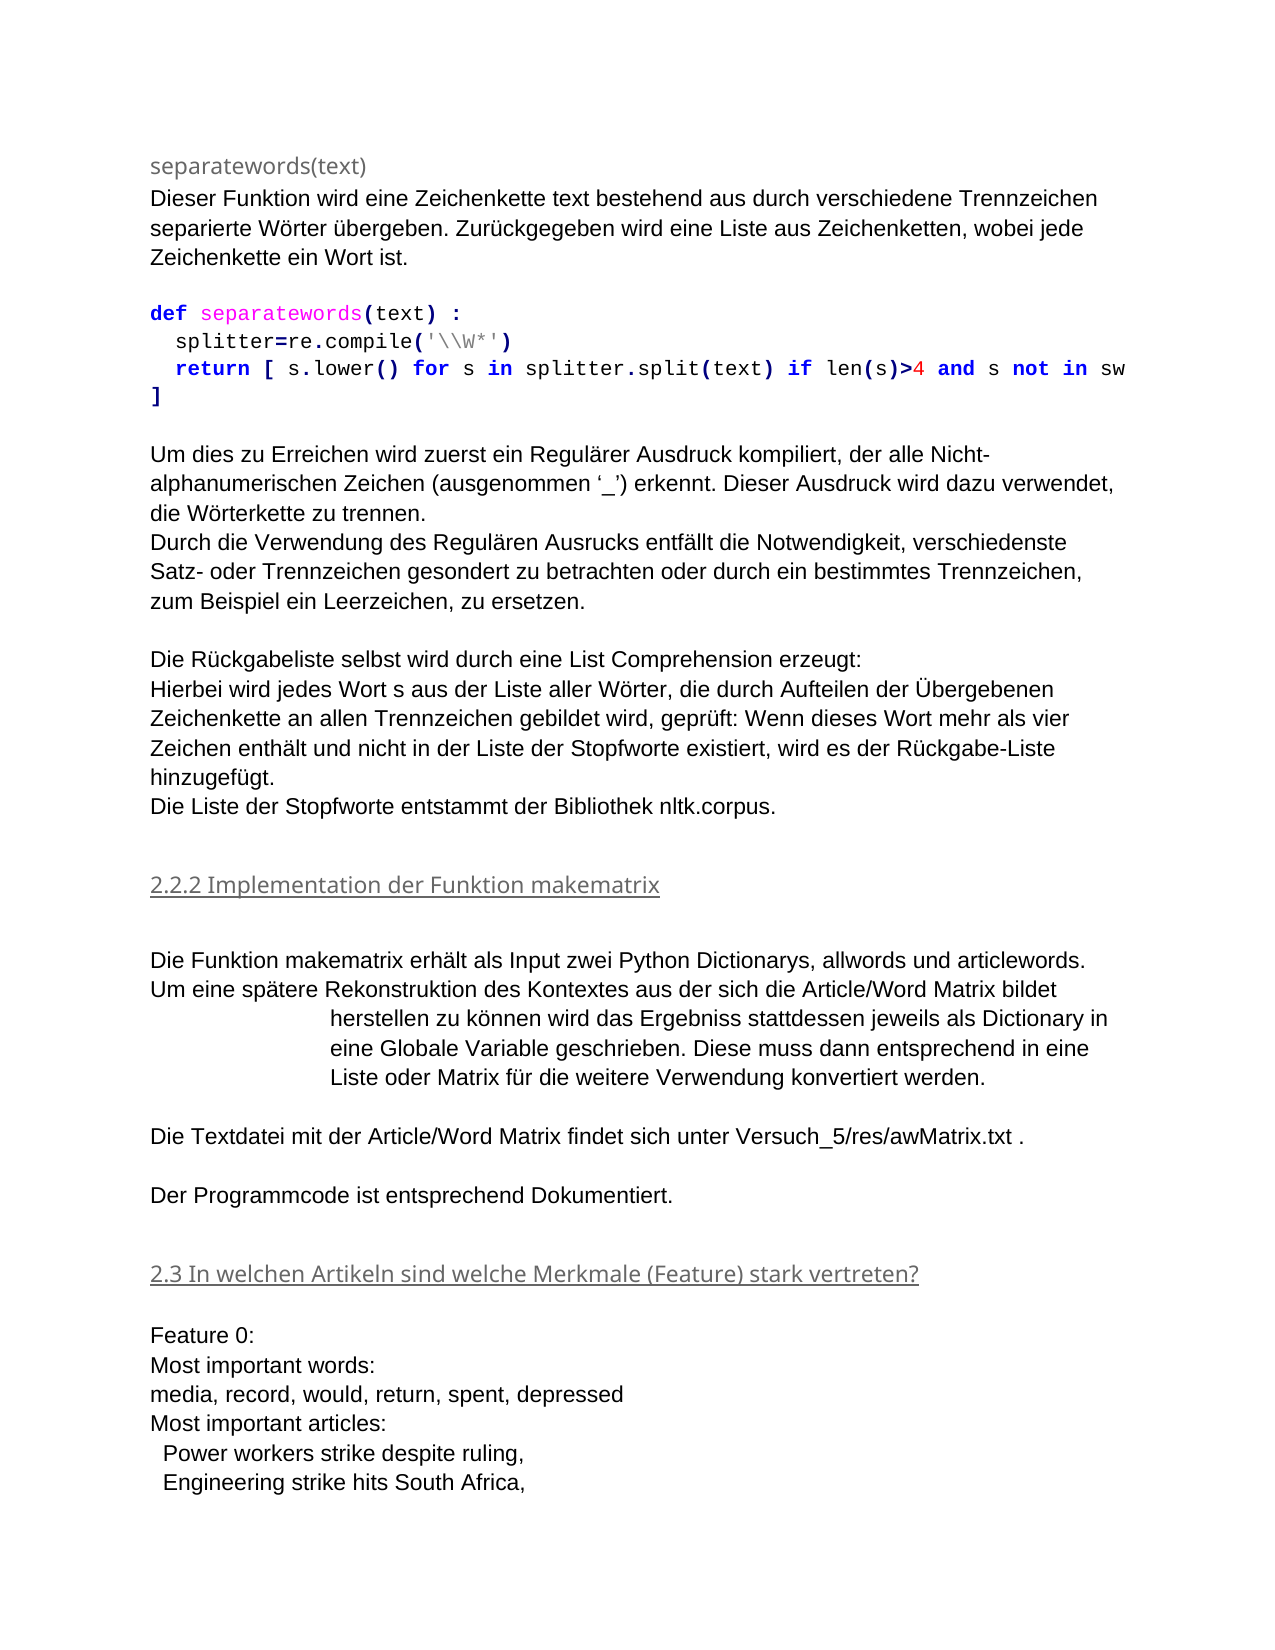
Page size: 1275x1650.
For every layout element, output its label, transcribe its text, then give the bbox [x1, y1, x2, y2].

text Most important words: [150, 1352, 1125, 1378]
text separatewords(text) [150, 150, 1125, 181]
text Um dies zu Erreichen wird zuerst ein Regulärer Ausdruck kompiliert, der alle Nicht-alphanumerischen Zeichen (ausgenommen ‘_’) erkennt. Dieser Ausdruck wird dazu verwendet, die Wörterkette zu trennen. Durch die Verwendung des Regulären Ausrucks entfällt die Notwendigkeit, verschiedenste Satz- oder Trennzeichen gesondert zu betrachten oder durch ein bestimmtes Trennzeichen, zum Beispiel ein Leerzeichen, zu ersetzen. [150, 442, 1125, 614]
subtitle 2.2.2 Implementation der Funktion makematrix [150, 869, 1125, 901]
text splitter=re.compile('\\W*') [150, 331, 1125, 354]
text Die Liste der Stopfworte entstammt der Bibliothek nltk.corpus. [150, 794, 1125, 820]
subtitle Die Textdatei mit der Article/Word Matrix findet sich unter Versuch_5/res/awMatrix.txt . [150, 1123, 1125, 1149]
text Hierbei wird jedes Wort s aus der Liste aller Wörter, die durch Aufteilen der Übergebenen Zeichenkette an allen Trennzeichen gebildet wird, geprüft: Wenn dieses Wort mehr als vier Zeichen enthält und nicht in der Liste der Stopfworte existiert, wird es der Rückgabe-Liste hinzugefügt. [150, 677, 1125, 790]
subtitle 2.3 In welchen Artikeln sind welche Merkmale (Feature) stark vertreten? [150, 1258, 1125, 1289]
text Die Rückgabeliste selbst wird durch eine List Comprehension erzeugt: [150, 647, 1125, 673]
subtitle Der Programmcode ist entsprechend Dokumentiert. [150, 1182, 1125, 1208]
text Engineering strike hits South Africa, [150, 1470, 1125, 1496]
text Feature 0: [150, 1323, 1125, 1349]
text def separatewords(text) : [150, 303, 1125, 327]
text return [ s.lower() for s in splitter.split(text) if len(s)>4 and s not in sw ] [150, 358, 1125, 409]
text Power workers strike despite ruling, [150, 1441, 1125, 1466]
text Most important articles: [150, 1411, 1125, 1437]
text media, record, would, return, spent, depressed [150, 1382, 1125, 1407]
text Dieser Funktion wird eine Zeichenkette text bestehend aus durch verschiedene Trennzeichen separierte Wörter übergeben. Zurückgegeben wird eine Liste aus Zeichenketten, wobei jede Zeichenkette ein Wort ist. [150, 186, 1125, 270]
subtitle Die Funktion makematrix erhält als Input zwei Python Dictionarys, allwords und articlewords. [150, 947, 1125, 973]
subtitle Um eine spätere Rekonstruktion des Kontextes aus der sich die Article/Word Matrix bildet herstellen zu können wird das Ergebniss stattdessen jeweils als Dictionary in eine Globale Variable geschrieben. Diese muss dann entsprechend in eine Liste oder Matrix für die weitere Verwendung konvertiert werden. [150, 977, 1125, 1090]
